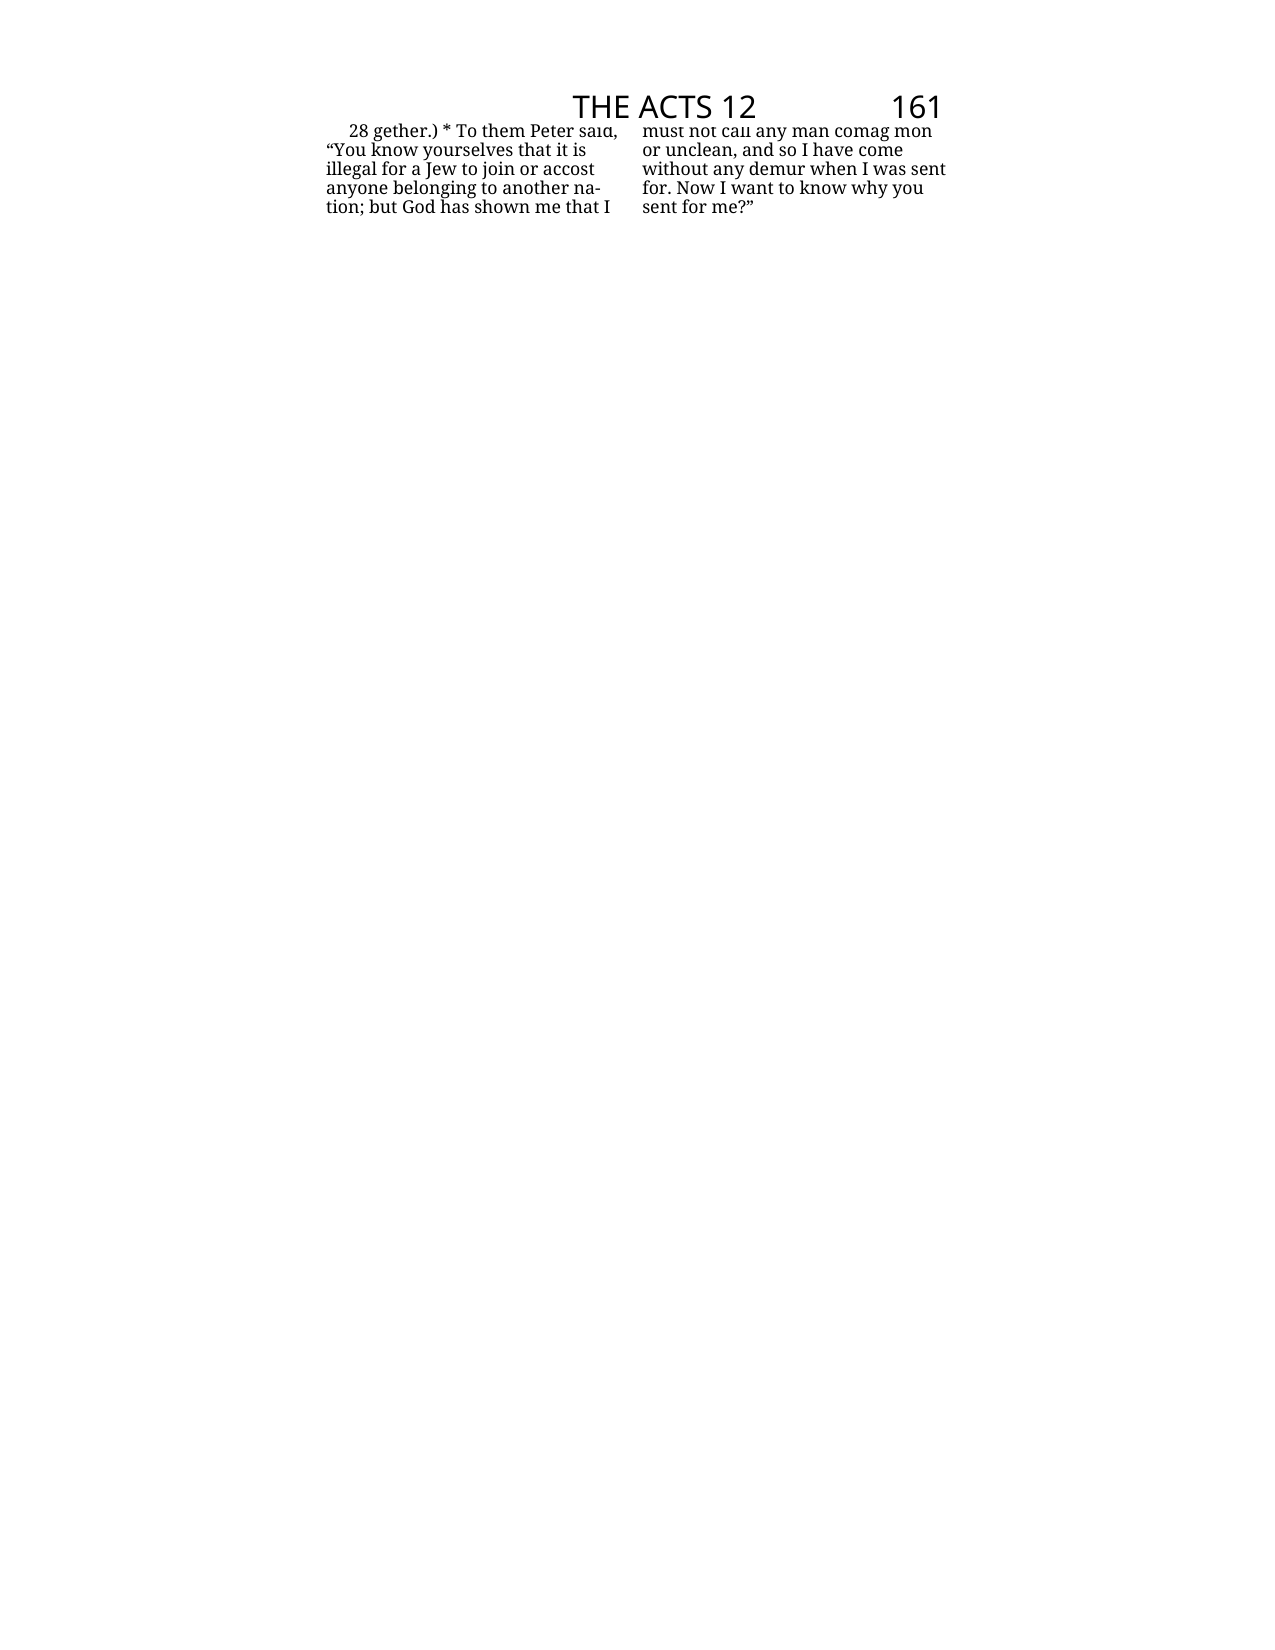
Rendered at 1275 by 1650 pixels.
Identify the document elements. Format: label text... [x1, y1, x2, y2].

text must not call any man com­ag mon or unclean, and so I have come without any demur when I was sent for. Now I want to know why you sent for me?” [642, 122, 948, 217]
text 28 gether.) * To them Peter said, “You know yourselves that it is illegal for a Jew to join or accost anyone belonging to another na­tion; but God has shown me that I [326, 122, 631, 217]
